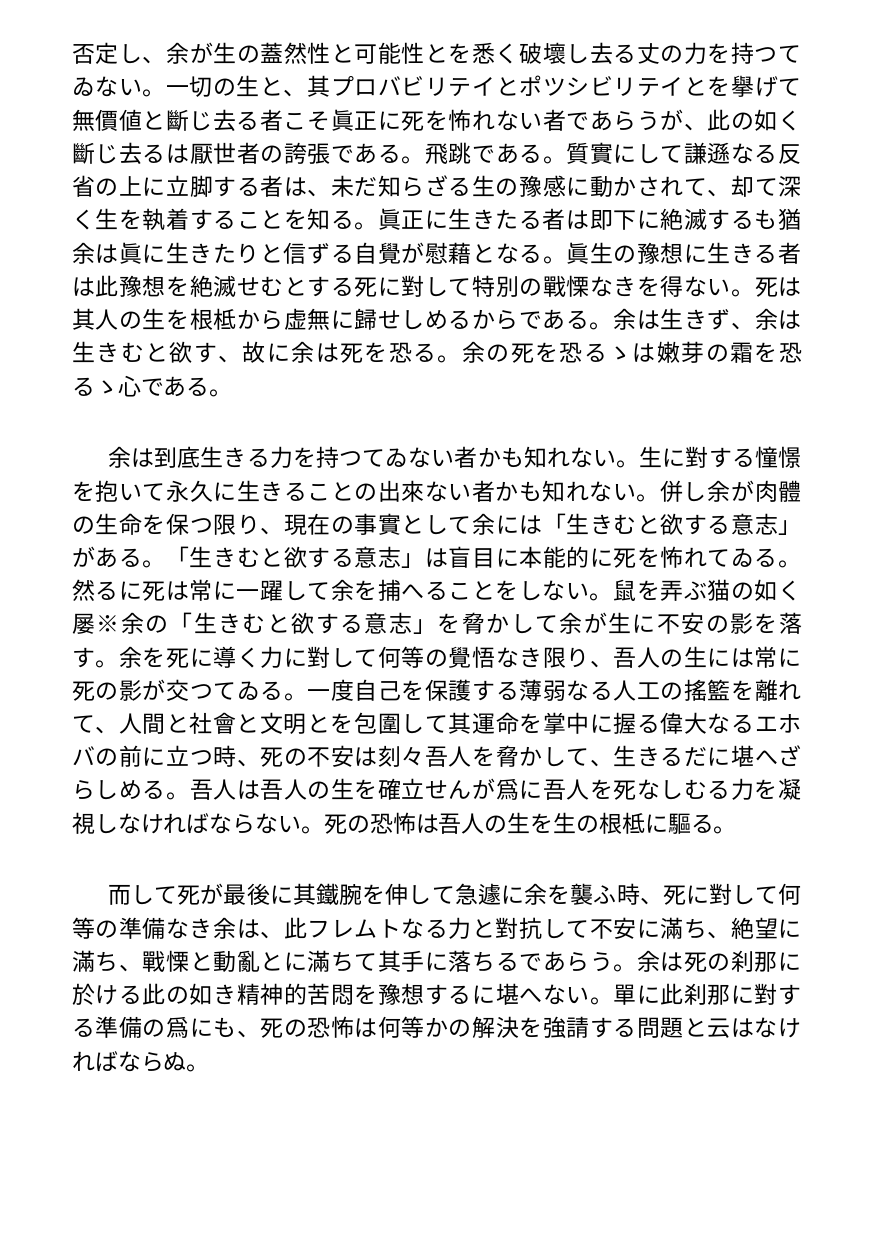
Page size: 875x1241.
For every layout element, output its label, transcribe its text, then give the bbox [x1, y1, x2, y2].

text 而して死が最後に其鐵腕を伸して急遽に余を襲ふ時、死に對して何等の準備なき余は、此フレムトなる力と對抗して不安に滿ち、絶望に滿ち、戰慄と動亂とに滿ちて其手に落ちるであらう。余は死の刹那に於ける此の如き精神的苦悶を豫想するに堪へない。單に此刹那に對する準備の爲にも、死の恐怖は何等かの解決を強請する問題と云はなければならぬ。 [72, 877, 802, 1077]
text 余は到底生きる力を持つてゐない者かも知れない。生に對する憧憬を抱いて永久に生きることの出來ない者かも知れない。併し余が肉體の生命を保つ限り、現在の事實として余には「生きむと欲する意志」がある。「生きむと欲する意志」は盲目に本能的に死を怖れてゐる。然るに死は常に一躍して余を捕へることをしない。鼠を弄ぶ猫の如く屡※余の「生きむと欲する意志」を脅かして余が生に不安の影を落す。余を死に導く力に對して何等の覺悟なき限り、吾人の生には常に死の影が交つてゐる。一度自己を保護する薄弱なる人工の搖籃を離れて、人間と社會と文明とを包圍して其運命を掌中に握る偉大なるエホバの前に立つ時、死の不安は刻々吾人を脅かして、生きるだに堪へざらしめる。吾人は吾人の生を確立せんが爲に吾人を死なしむる力を凝視しなければならない。死の恐怖は吾人の生を生の根柢に驅る。 [72, 440, 802, 839]
text 否定し、余が生の蓋然性と可能性とを悉く破壞し去る丈の力を持つてゐない。一切の生と、其プロバビリテイとポツシビリテイとを擧げて無價値と斷じ去る者こそ眞正に死を怖れない者であらうが、此の如く斷じ去るは厭世者の誇張である。飛跳である。質實にして謙遜なる反省の上に立脚する者は、未だ知らざる生の豫感に動かされて、却て深く生を執着することを知る。眞正に生きたる者は即下に絶滅するも猶余は眞に生きたりと信ずる自覺が慰藉となる。眞生の豫想に生きる者は此豫想を絶滅せむとする死に對して特別の戰慄なきを得ない。死は其人の生を根柢から虚無に歸せしめるからである。余は生きず、余は生きむと欲す、故に余は死を恐る。余の死を恐るゝは嫩芽の霜を恐るゝ心である。 [72, 36, 802, 402]
